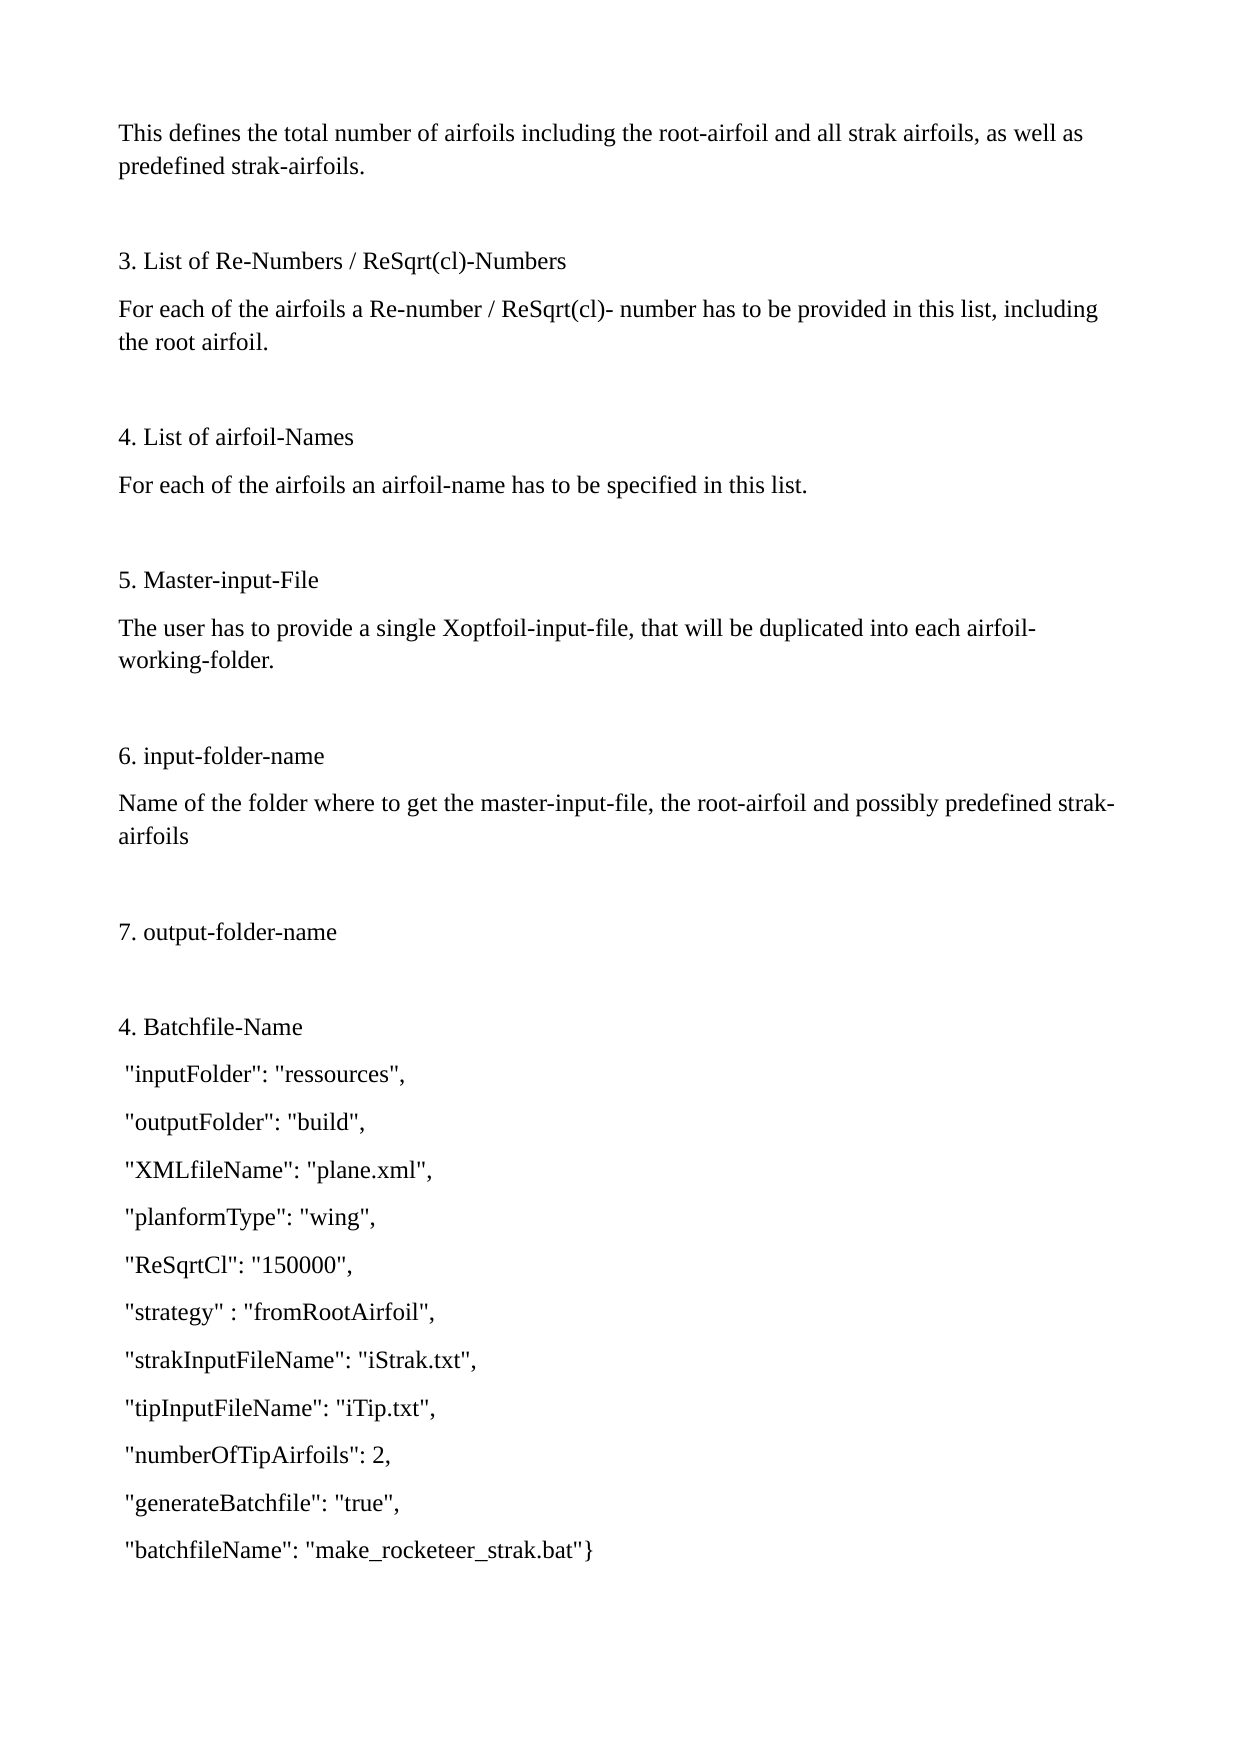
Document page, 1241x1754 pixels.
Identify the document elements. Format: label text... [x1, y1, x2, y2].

text "XMLfileName": "plane.xml", [118, 1155, 1122, 1183]
text "tipInputFileName": "iTip.txt", [118, 1393, 1122, 1421]
text 4. Batchfile-Name [118, 1012, 1122, 1041]
text 7. output-folder-name [118, 917, 1122, 945]
text Name of the folder where to get the master-input-file, the root-airfoil and possibly predefined strak-airfoils [118, 788, 1122, 850]
text 6. input-folder-name [118, 741, 1122, 769]
text For each of the airfoils an airfoil-name has to be specified in this list. [118, 470, 1122, 498]
text "numberOfTipAirfoils": 2, [118, 1440, 1122, 1469]
text "planformType": "wing", [118, 1202, 1122, 1231]
text 3. List of Re-Numbers / ReSqrt(cl)-Numbers [118, 246, 1122, 275]
text "generateBatchfile": "true", [118, 1488, 1122, 1517]
text "ReSqrtCl": "150000", [118, 1250, 1122, 1279]
text 5. Master-input-File [118, 565, 1122, 594]
text "batchfileName": "make_rocketeer_strak.bat"} [118, 1536, 1122, 1564]
text "inputFolder": "ressources", [118, 1059, 1122, 1088]
text For each of the airfoils a Re-number / ReSqrt(cl)- number has to be provided in this list, including the root airfoil. [118, 294, 1122, 356]
text "strakInputFileName": "iStrak.txt", [118, 1345, 1122, 1374]
text "outputFolder": "build", [118, 1107, 1122, 1136]
text The user has to provide a single Xoptfoil-input-file, that will be duplicated into each airfoil-working-folder. [118, 613, 1122, 674]
text 4. List of airfoil-Names [118, 422, 1122, 451]
text This defines the total number of airfoils including the root-airfoil and all strak airfoils, as well as predefined strak-airfoils. [118, 118, 1122, 180]
text "strategy" : "fromRootAirfoil", [118, 1297, 1122, 1326]
